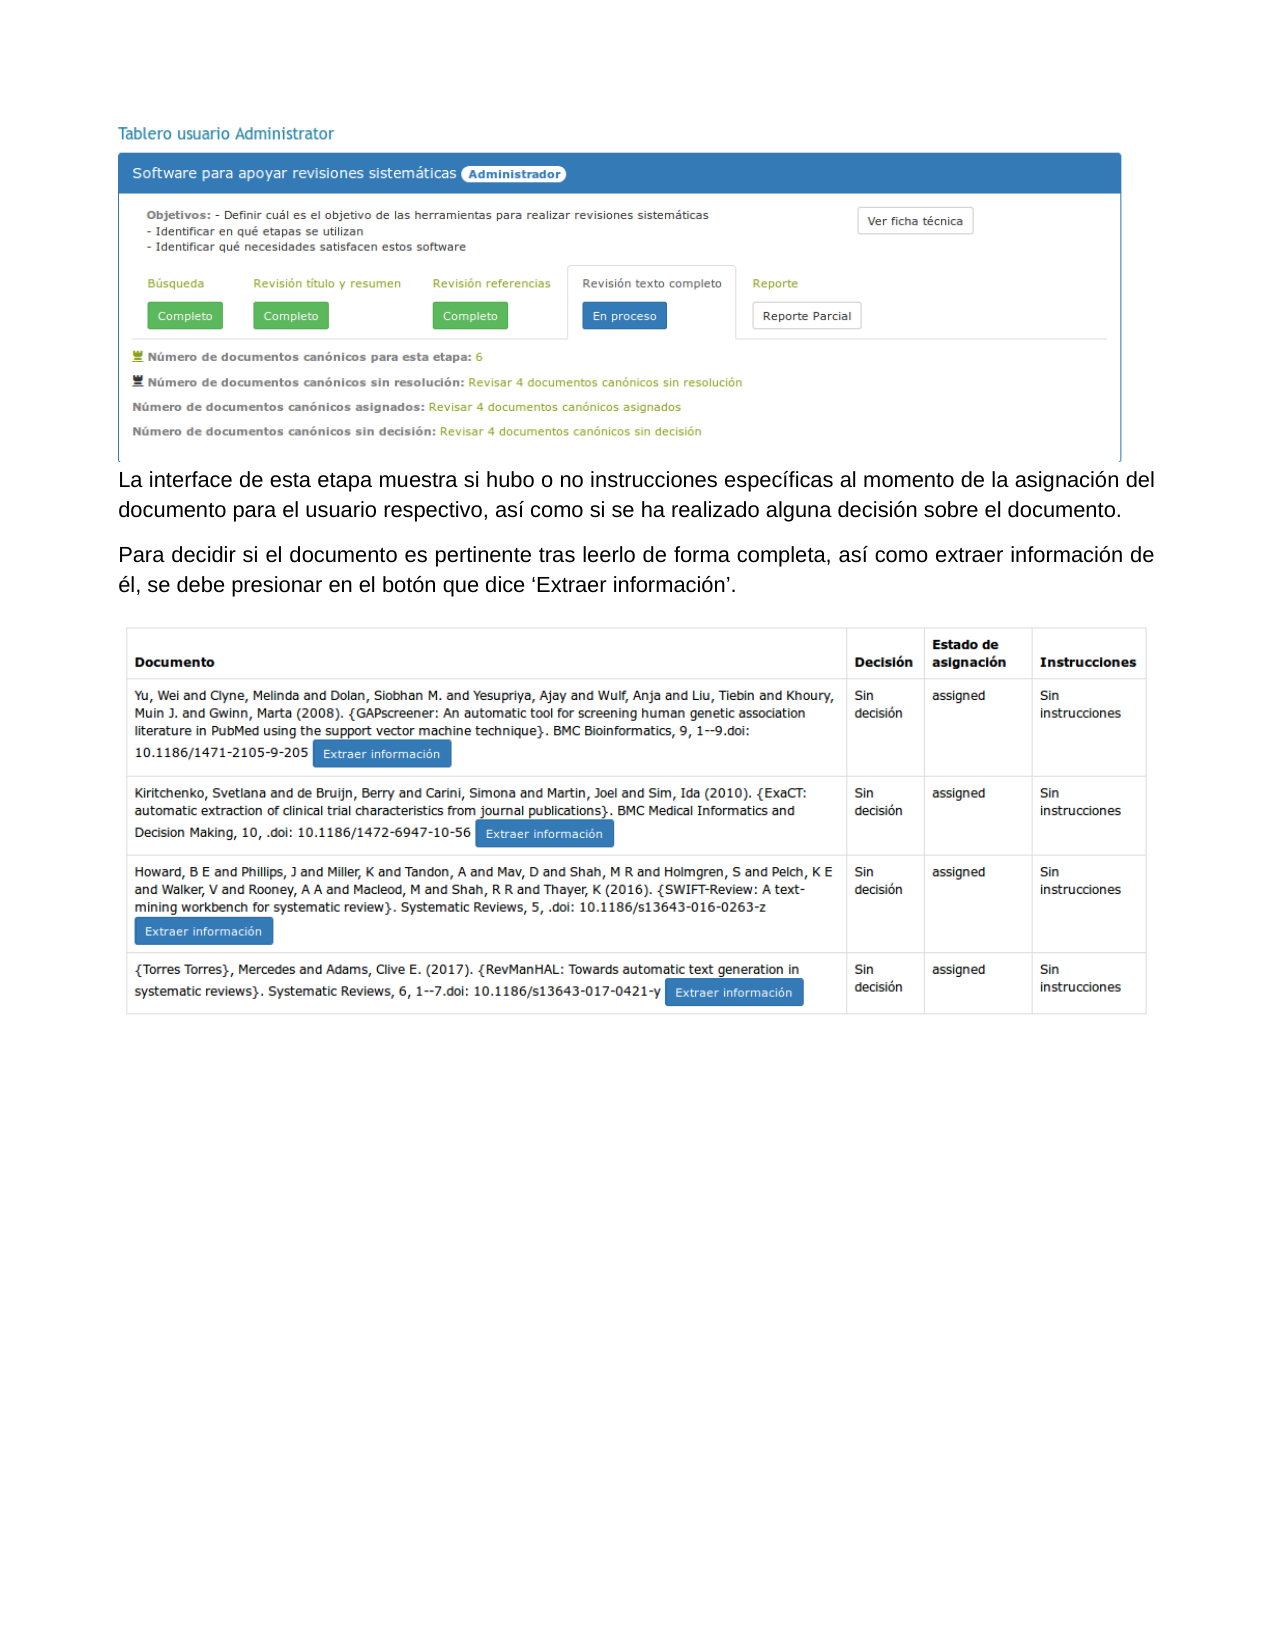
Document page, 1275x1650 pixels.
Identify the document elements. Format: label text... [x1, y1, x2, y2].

text Para decidir si el documento es pertinente tras leerlo de forma completa, así como extraer información de él, se debe presionar en el botón que dice ‘Extraer información’. [118, 542, 1157, 597]
picture [118, 616, 1157, 1031]
picture [118, 118, 1157, 462]
text La interface de esta etapa muestra si hubo o no instrucciones específicas al momento de la asignación del documento para el usuario respectivo, así como si se ha realizado alguna decisión sobre el documento. [118, 462, 1157, 522]
